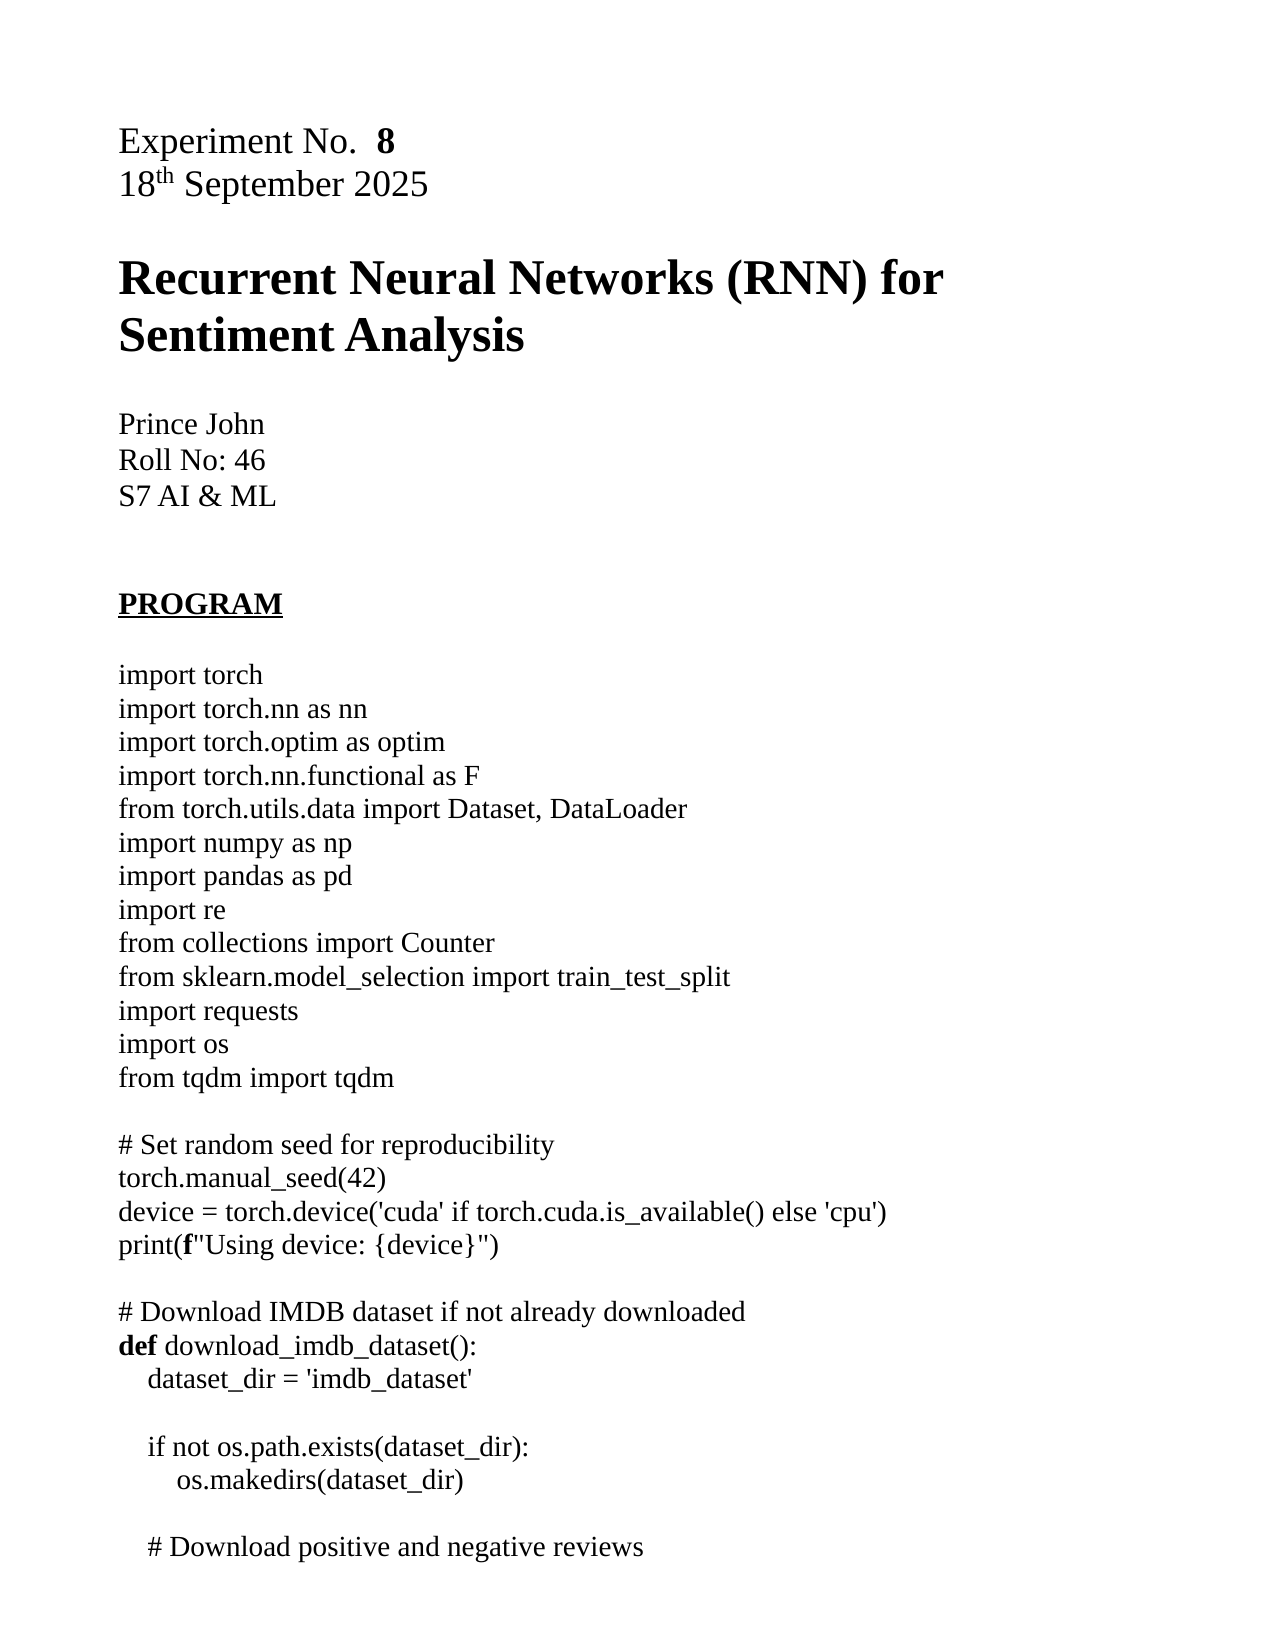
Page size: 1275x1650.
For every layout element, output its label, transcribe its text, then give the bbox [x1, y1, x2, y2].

text from tqdm import tqdm [118, 1060, 1157, 1093]
text os.makedirs(dataset_dir) [118, 1462, 1157, 1496]
text import torch.nn.functional as F [118, 758, 1157, 791]
text 18th September 2025 [118, 161, 1157, 204]
text # Download IMDB dataset if not already downloaded [118, 1294, 1157, 1328]
text dataset_dir = 'imdb_dataset' [118, 1362, 1157, 1395]
text from sklearn.model_selection import train_test_split [118, 959, 1157, 993]
text import torch [118, 657, 1157, 691]
text from torch.utils.data import Dataset, DataLoader [118, 791, 1157, 825]
text PROGRAM [118, 585, 1157, 621]
text import numpy as np [118, 825, 1157, 858]
text device = torch.device('cuda' if torch.cuda.is_available() else 'cpu') [118, 1194, 1157, 1227]
text Roll No: 46 [118, 442, 1157, 477]
text Recurrent Neural Networks (RNN) for Sentiment Analysis [118, 247, 1157, 362]
text def download_imdb_dataset(): [118, 1328, 1157, 1362]
text import torch.nn as nn [118, 691, 1157, 724]
text print(f"Using device: {device}") [118, 1227, 1157, 1261]
text S7 AI & ML [118, 477, 1157, 513]
text Prince John [118, 406, 1157, 442]
text import re [118, 892, 1157, 926]
text if not os.path.exists(dataset_dir): [118, 1429, 1157, 1462]
text torch.manual_seed(42) [118, 1160, 1157, 1194]
text import requests [118, 993, 1157, 1026]
text import os [118, 1026, 1157, 1060]
text import torch.optim as optim [118, 724, 1157, 758]
text # Download positive and negative reviews [118, 1529, 1157, 1563]
text Experiment No. 8 [118, 118, 1157, 161]
text from collections import Counter [118, 926, 1157, 959]
text import pandas as pd [118, 858, 1157, 892]
text # Set random seed for reproducibility [118, 1127, 1157, 1160]
